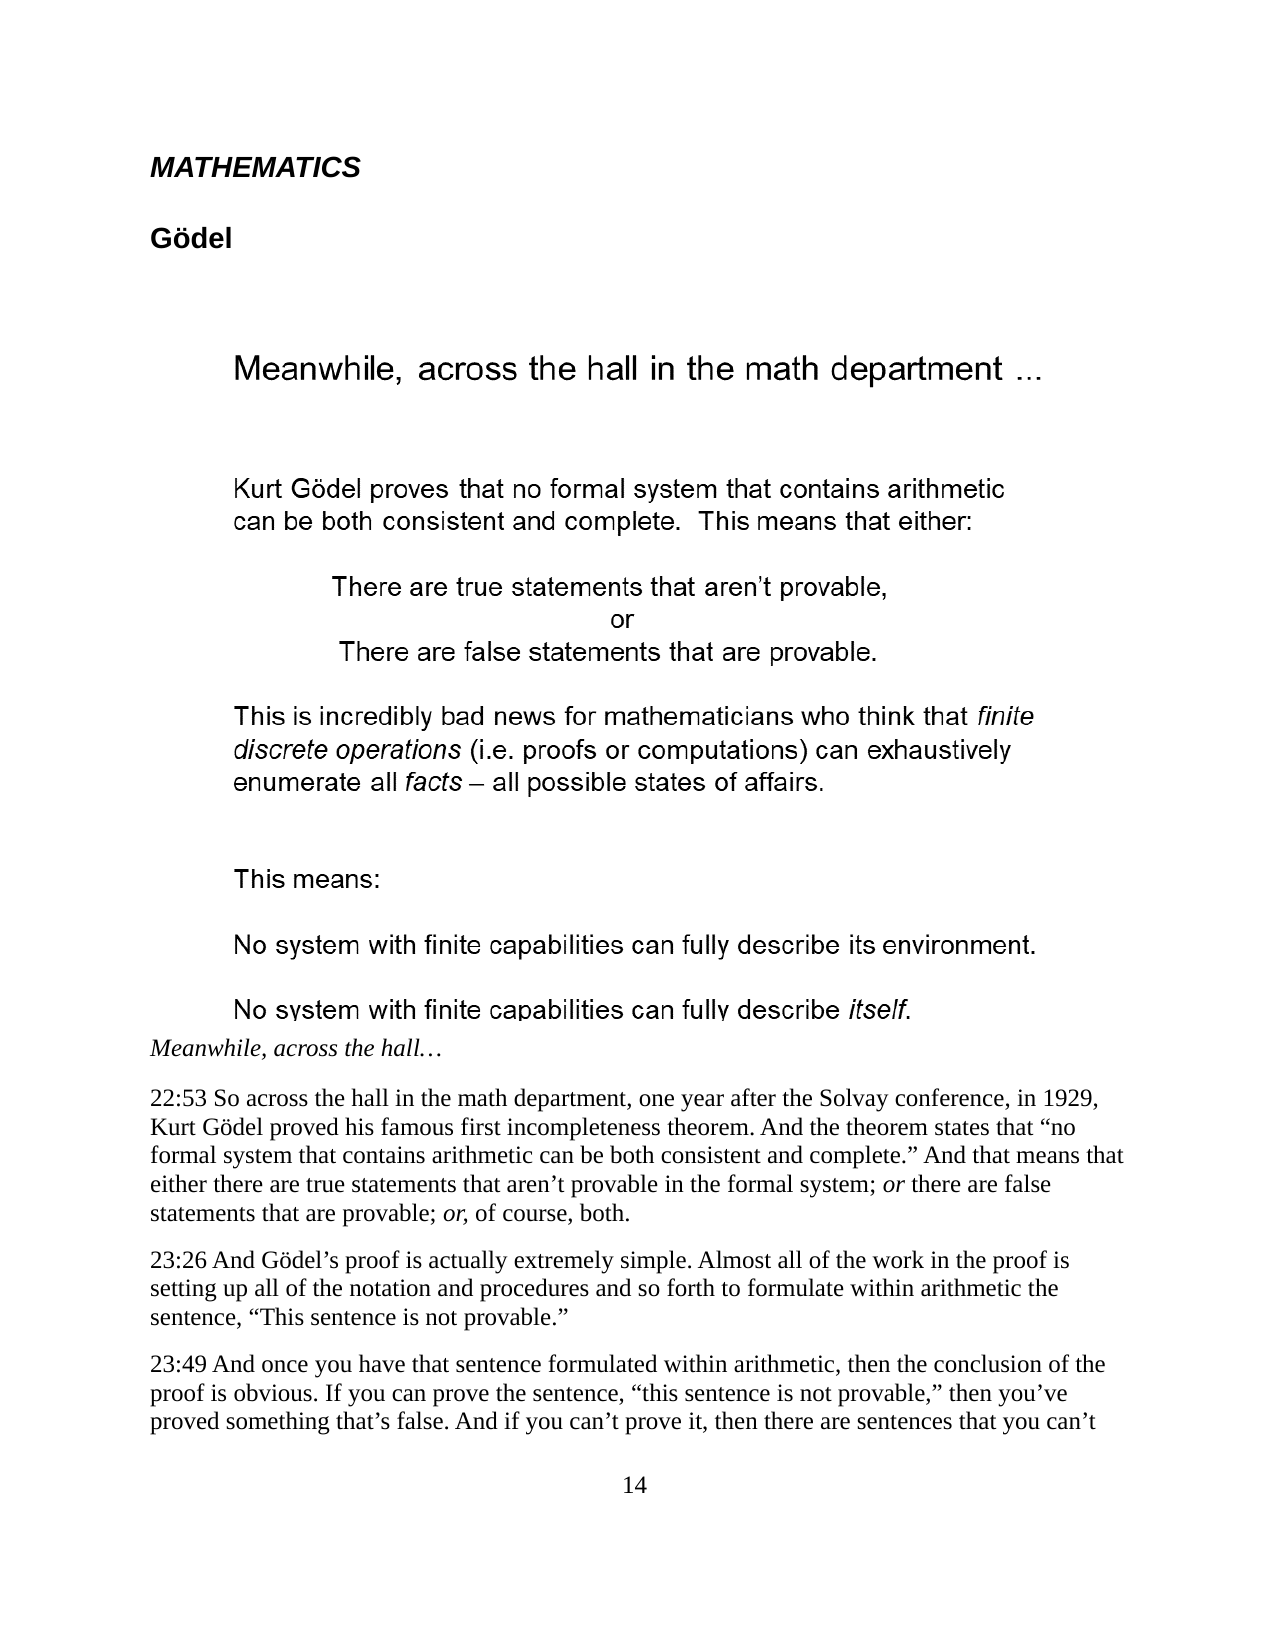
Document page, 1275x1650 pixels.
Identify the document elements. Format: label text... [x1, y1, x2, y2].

subtitle MATHEMATICS [150, 150, 1125, 183]
text 23:49 And once you have that sentence formulated within arithmetic, then the conclusion of the proof is obvious. If you can prove the sentence, “this sentence is not provable,” then you’ve proved something that’s false. And if you can’t prove it, then there are sentences that you can’t [150, 1349, 1125, 1435]
text 22:53 So across the hall in the math department, one year after the Solvay conference, in 1929, Kurt Gödel proved his famous first incompleteness theorem. And the theorem states that “no formal system that contains arithmetic can be both consistent and complete.” And that means that either there are true statements that aren’t provable in the formal system; or there are false statements that are provable; or, of course, both. [150, 1083, 1125, 1227]
subtitle Gödel [150, 221, 1125, 254]
text 23:26 And Gödel’s proof is actually extremely simple. Almost all of the work in the proof is setting up all of the notation and procedures and so forth to formulate within arithmetic the sentence, “This sentence is not provable.” [150, 1245, 1125, 1331]
text Meanwhile, across the hall… [150, 1033, 1125, 1062]
picture [150, 267, 1125, 1021]
